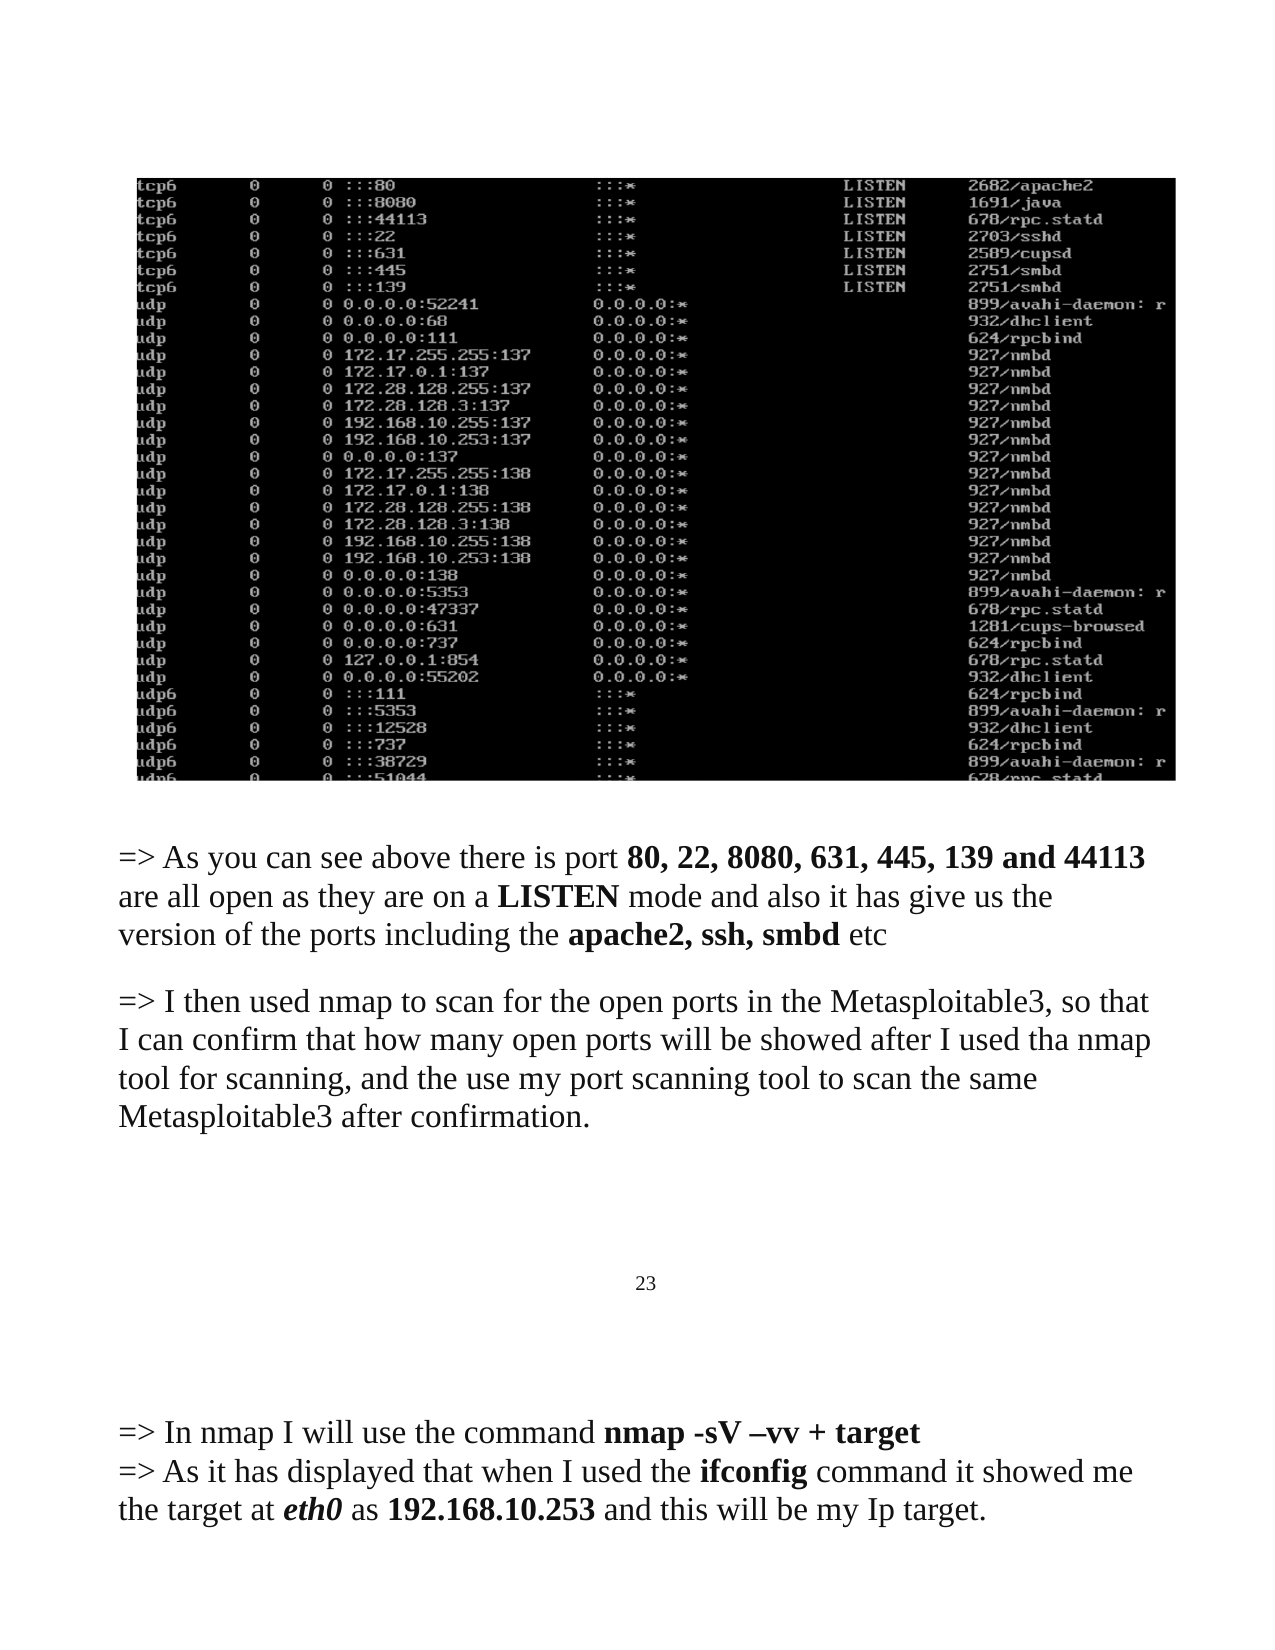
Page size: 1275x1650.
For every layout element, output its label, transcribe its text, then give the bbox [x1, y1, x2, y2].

text => As you can see above there is port 80, 22, 8080, 631, 445, 139 and 44113 are all open as they are on a LISTEN mode and also it has give us the version of the ports including the apache2, ssh, smbd etc [118, 838, 1157, 953]
text => I then used nmap to scan for the open ports in the Metasploitable3, so that I can confirm that how many open ports will be showed after I used tha nmap tool for scanning, and the use my port scanning tool to scan the same Metasploitable3 after confirmation. [118, 981, 1157, 1135]
text => In nmap I will use the command nmap -sV –vv + target [118, 1413, 1157, 1451]
picture [136, 177, 1176, 781]
text 23 [118, 1259, 1157, 1298]
text => As it has displayed that when I used the ifconfig command it showed me the target at eth0 as 192.168.10.253 and this will be my Ip target. [118, 1451, 1157, 1528]
